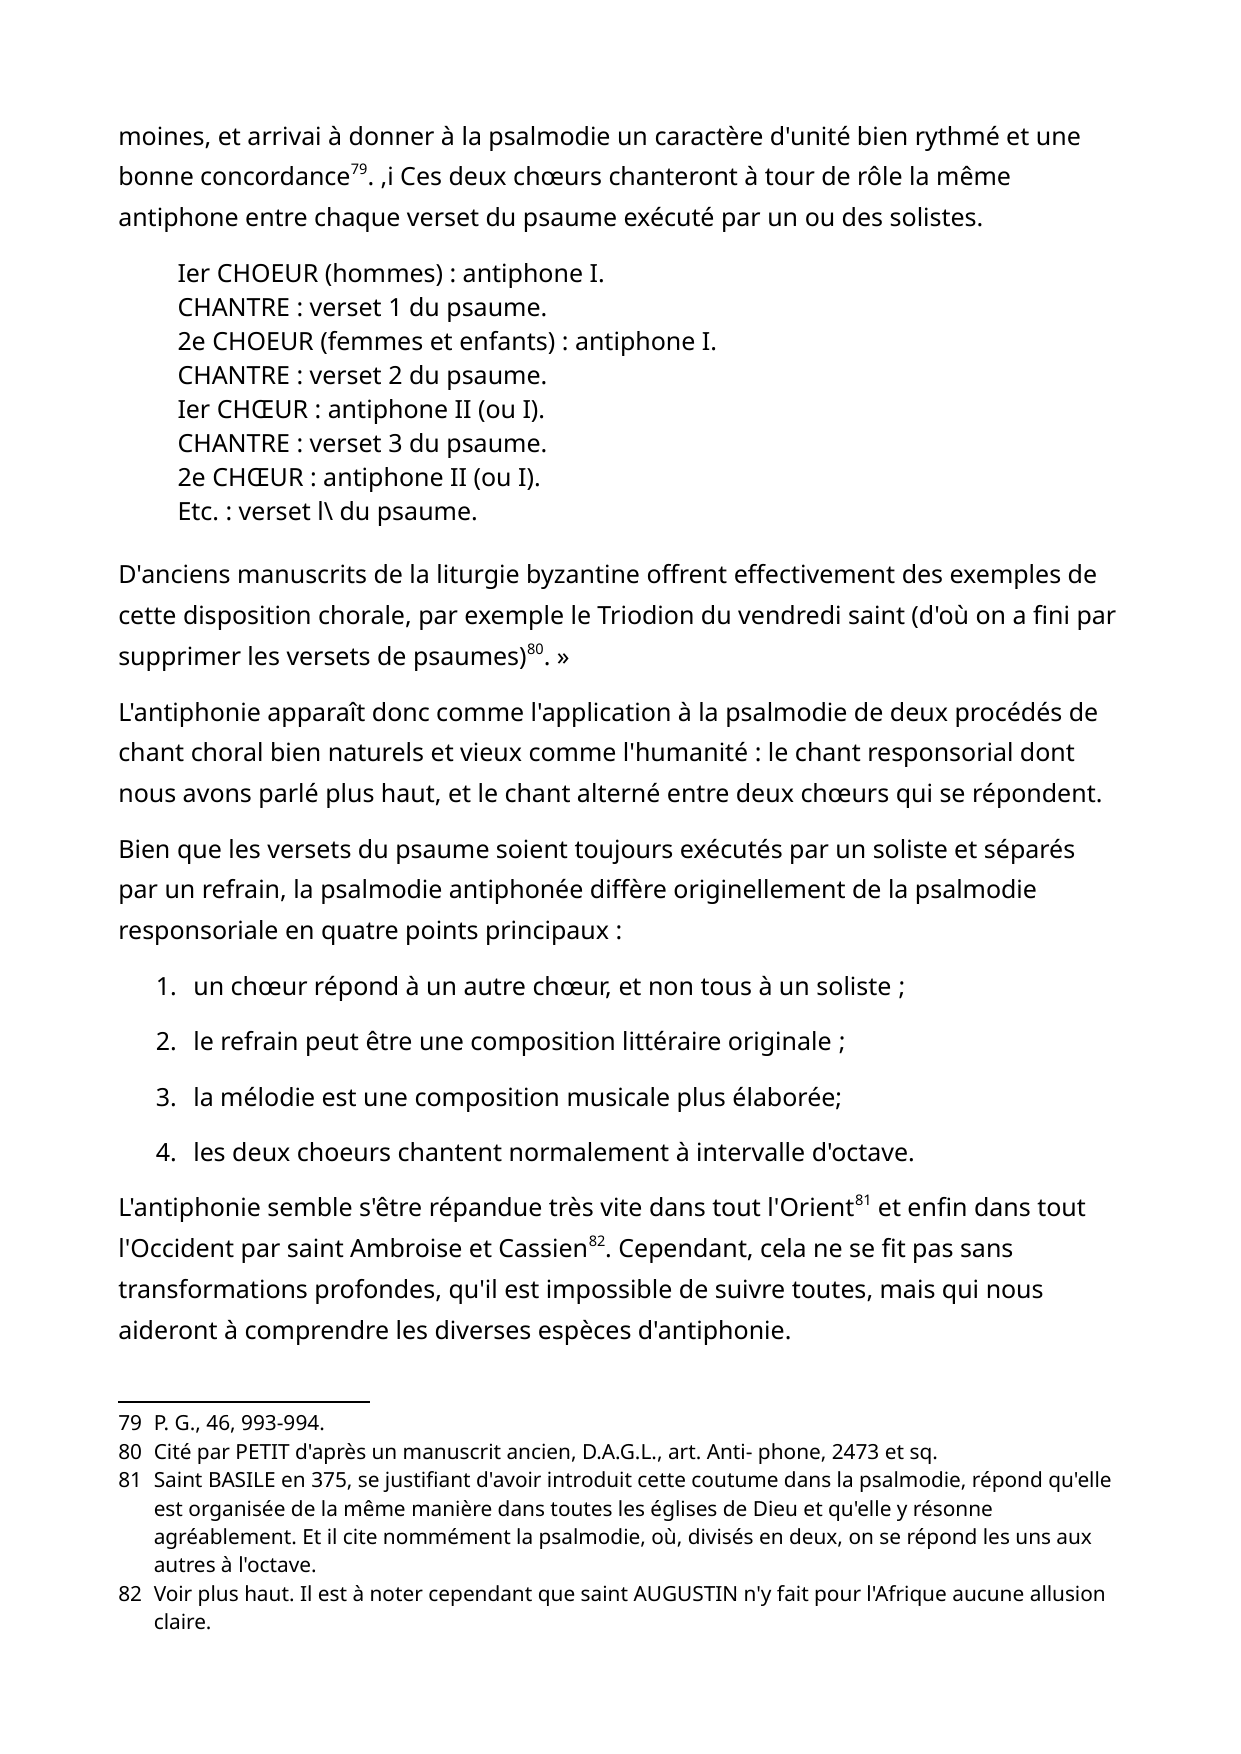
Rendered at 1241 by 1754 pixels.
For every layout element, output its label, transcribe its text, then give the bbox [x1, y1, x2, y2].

text L'antiphonie semble s'être répandue très vite dans tout l'Orient et enfin dans tout l'Occident par saint Ambroise et Cassien. Cependant, cela ne se fit pas sans transformations profondes, qu'il est impossible de suivre toutes, mais qui nous aideront à comprendre les diverses espèces d'antiphonie. [118, 1190, 1122, 1347]
list le refrain peut être une composition littéraire originale ; [156, 1024, 1122, 1058]
text Voir plus haut. Il est à noter cependant que saint AUGUSTIN n'y fait pour l'Afrique aucune allusion claire. [118, 1579, 1122, 1636]
list la mélodie est une composition musicale plus élaborée; [156, 1079, 1122, 1113]
text D'anciens manuscrits de la liturgie byzantine offrent effectivement des exemples de cette disposition chorale, par exemple le Triodion du vendredi saint (d'où on a fini par supprimer les versets de psaumes). » [118, 557, 1122, 673]
list les deux choeurs chantent normalement à intervalle d'octave. [156, 1135, 1122, 1169]
text moines, et arrivai à donner à la psalmodie un caractère d'unité bien rythmé et une bonne concordance. ,i Ces deux chœurs chanteront à tour de rôle la même antiphone entre chaque verset du psaume exécuté par un ou des solistes. [118, 118, 1122, 234]
list un chœur répond à un autre chœur, et non tous à un soliste ; [156, 968, 1122, 1002]
text P. G., 46, 993-994. [118, 1408, 1122, 1437]
text Saint BASILE en 375, se justifiant d'avoir introduit cette coutume dans la psalmodie, répond qu'elle est organisée de la même manière dans toutes les églises de Dieu et qu'elle y résonne agréablement. Et il cite nommément la psalmodie, où, divisés en deux, on se répond les uns aux autres à l'octave. [118, 1465, 1122, 1579]
text Ier CHOEUR (hommes) : antiphone I. CHANTRE : verset 1 du psaume. 2e CHOEUR (femmes et enfants) : antiphone I. CHANTRE : verset 2 du psaume. Ier CHŒUR : antiphone II (ou I). CHANTRE : verset 3 du psaume. 2e CHŒUR : antiphone II (ou I). Etc. : verset l\ du psaume. [177, 255, 1063, 528]
text L'antiphonie apparaît donc comme l'application à la psalmodie de deux procédés de chant choral bien naturels et vieux comme l'humanité : le chant responsorial dont nous avons parlé plus haut, et le chant alterné entre deux chœurs qui se répondent. [118, 694, 1122, 810]
text Bien que les versets du psaume soient toujours exécutés par un soliste et séparés par un refrain, la psalmodie antiphonée diffère originellement de la psalmodie responsoriale en quatre points principaux : [118, 831, 1122, 947]
text Cité par PETIT d'après un manuscrit ancien, D.A.G.L., art. Anti- phone, 2473 et sq. [118, 1437, 1122, 1465]
